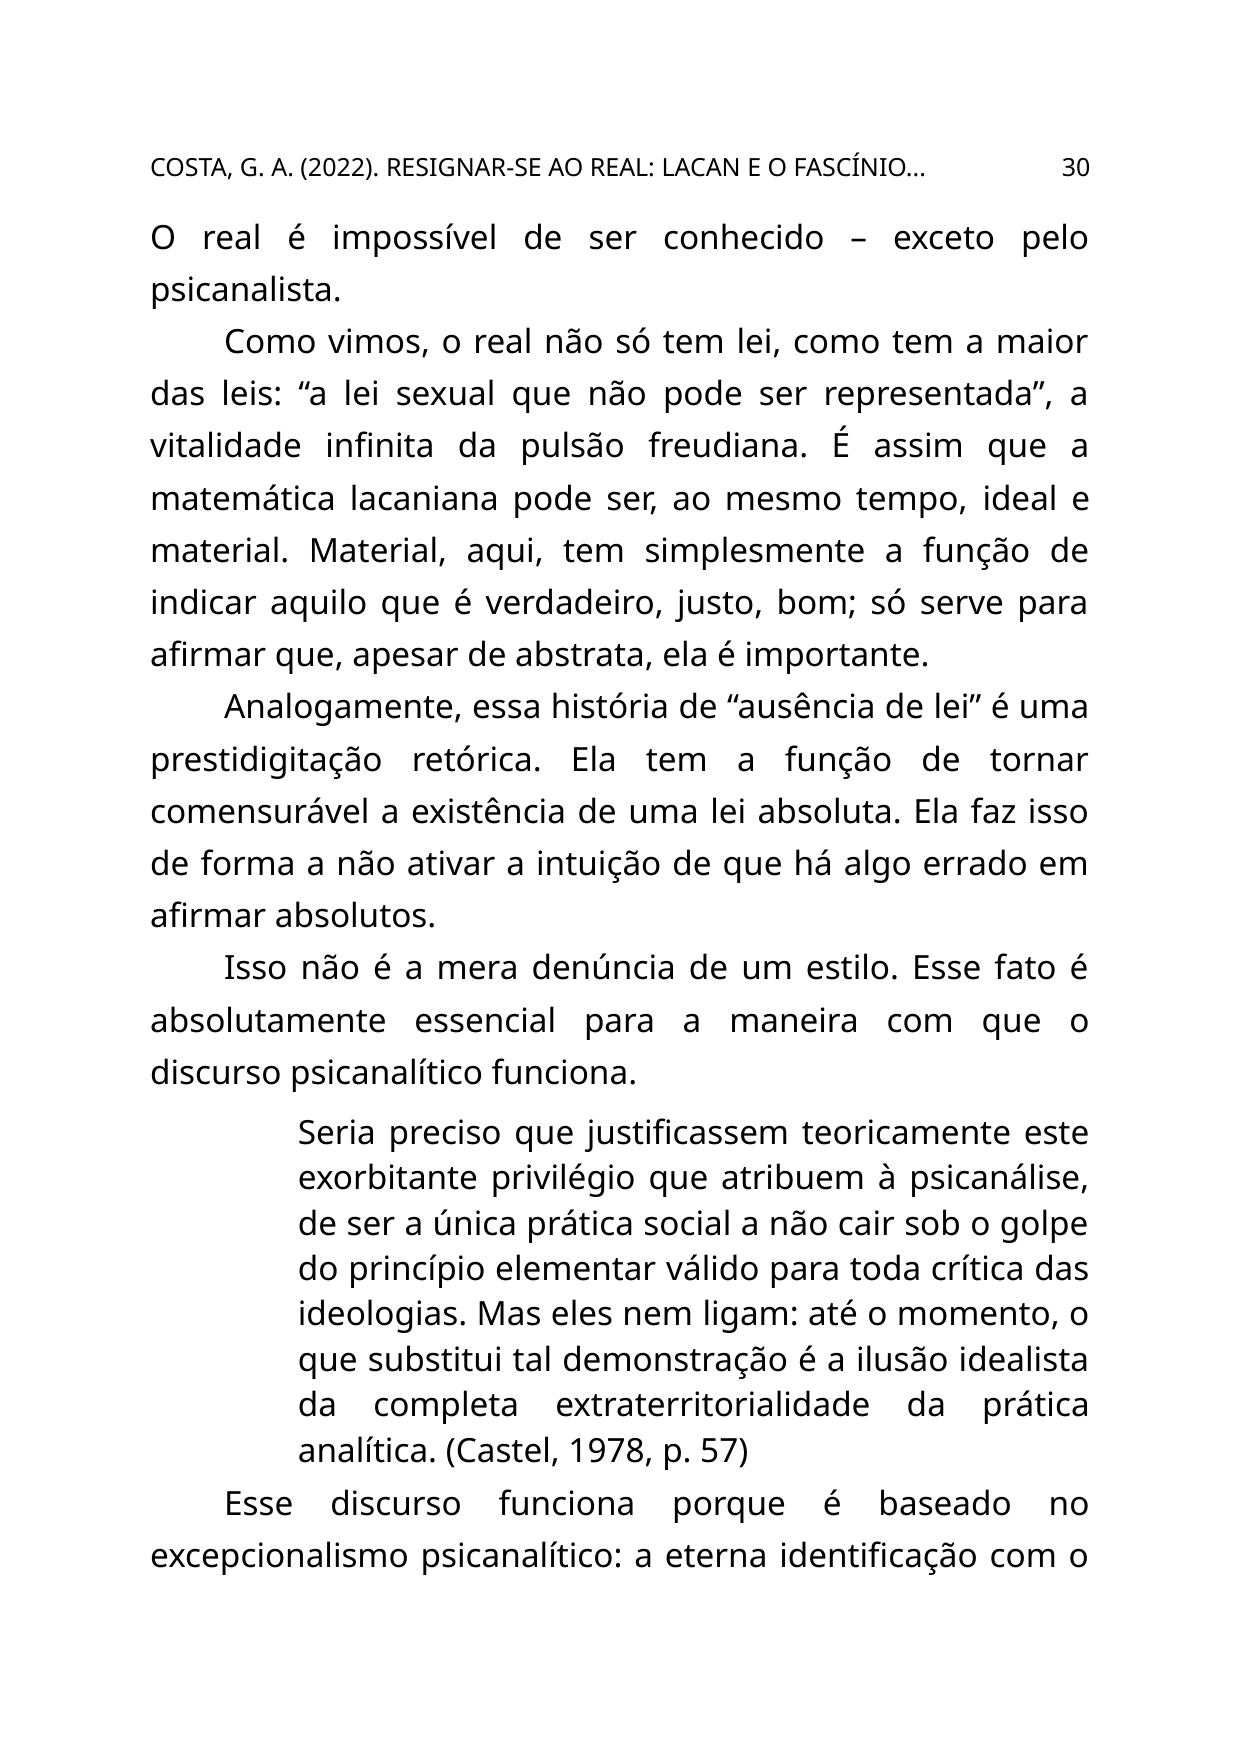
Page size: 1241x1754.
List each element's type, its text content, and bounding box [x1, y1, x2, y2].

text Seria preciso que justificassem teoricamente este exorbitante privilégio que atribuem à psicanálise, de ser a única prática social a não cair sob o golpe do princípio elementar válido para toda crítica das ideologias. Mas eles nem ligam: até o momento, o que substitui tal demonstração é a ilusão idealista da completa extraterritorialidade da prática analítica. (Castel, 1978, p. 57) [298, 1108, 1090, 1472]
text Esse discurso funciona porque é baseado no excepcionalismo psicanalítico: a eterna identificação com o [150, 1479, 1090, 1577]
text Como vimos, o real não só tem lei, como tem a maior das leis: “a lei sexual que não pode ser representada”, a vitalidade infinita da pulsão freudiana. É assim que a matemática lacaniana pode ser, ao mesmo tempo, ideal e material. Material, aqui, tem simplesmente a função de indicar aquilo que é verdadeiro, justo, bom; só serve para afirmar que, apesar de abstrata, ela é importante. [150, 318, 1090, 676]
text Isso não é a mera denúncia de um estilo. Esse fato é absolutamente essencial para a maneira com que o discurso psicanalítico funciona. [150, 944, 1090, 1094]
text O real é impossível de ser conhecido – exceto pelo psicanalista. [150, 213, 1090, 311]
text Analogamente, essa história de “ausência de lei” é uma prestidigitação retórica. Ela tem a função de tornar comensurável a existência de uma lei absoluta. Ela faz isso de forma a não ativar a intuição de que há algo errado em afirmar absolutos. [150, 683, 1090, 937]
